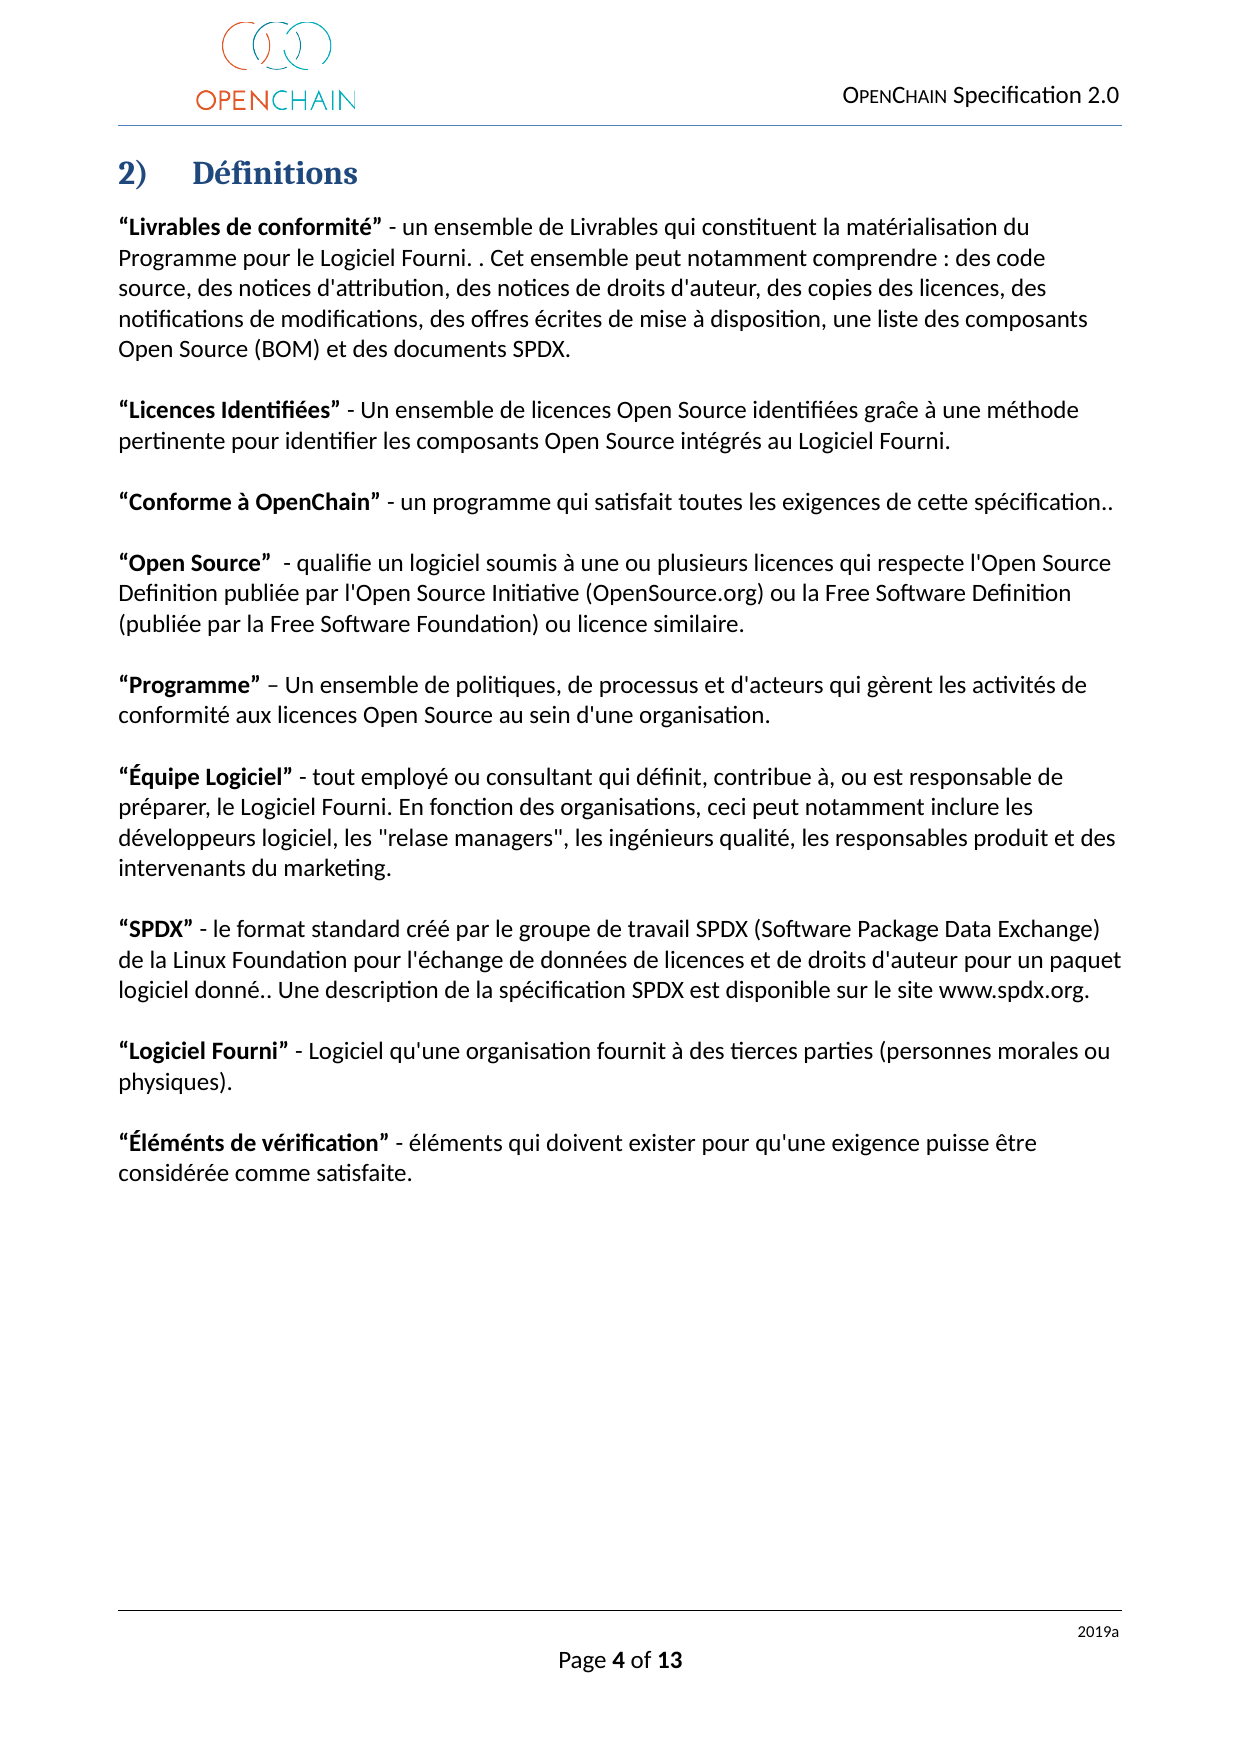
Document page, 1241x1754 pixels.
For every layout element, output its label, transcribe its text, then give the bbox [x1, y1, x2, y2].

text “Programme” – Un ensemble de politiques, de processus et d'acteurs qui gèrent les activités de conformité aux licences Open Source au sein d'une organisation. [118, 669, 1122, 730]
text “SPDX” - le format standard créé par le groupe de travail SPDX (Software Package Data Exchange) de la Linux Foundation pour l'échange de données de licences et de droits d'auteur pour un paquet logiciel donné.. Une description de la spécification SPDX est disponible sur le site www.spdx.org. [118, 913, 1122, 1005]
picture [196, 22, 355, 111]
text “Livrables de conformité” - un ensemble de Livrables qui constituent la matérialisation du Programme pour le Logiciel Fourni. . Cet ensemble peut notamment comprendre : des code source, des notices d'attribution, des notices de droits d'auteur, des copies des licences, des notifications de modifications, des offres écrites de mise à disposition, une liste des composants Open Source (BOM) et des documents SPDX. [118, 211, 1122, 364]
subtitle Définitions [118, 154, 1122, 193]
text “Conforme à OpenChain” - un programme qui satisfait toutes les exigences de cette spécification.. [118, 486, 1122, 516]
text “Éléménts de vérification” - éléments qui doivent exister pour qu'une exigence puisse être considérée comme satisfaite. [118, 1127, 1122, 1188]
text “Open Source” - qualifie un logiciel soumis à une ou plusieurs licences qui respecte l'Open Source Definition publiée par l'Open Source Initiative (OpenSource.org) ou la Free Software Definition (publiée par la Free Software Foundation) ou licence similaire. [118, 547, 1122, 638]
text “Licences Identifiées” - Un ensemble de licences Open Source identifiées graĉe à une méthode pertinente pour identifier les composants Open Source intégrés au Logiciel Fourni. [118, 394, 1122, 455]
text “Équipe Logiciel” - tout employé ou consultant qui définit, contribue à, ou est responsable de préparer, le Logiciel Fourni. En fonction des organisations, ceci peut notamment inclure les développeurs logiciel, les "relase managers", les ingénieurs qualité, les responsables produit et des intervenants du marketing. [118, 761, 1122, 883]
text “Logiciel Fourni” - Logiciel qu'une organisation fournit à des tierces parties (personnes morales ou physiques). [118, 1035, 1122, 1096]
